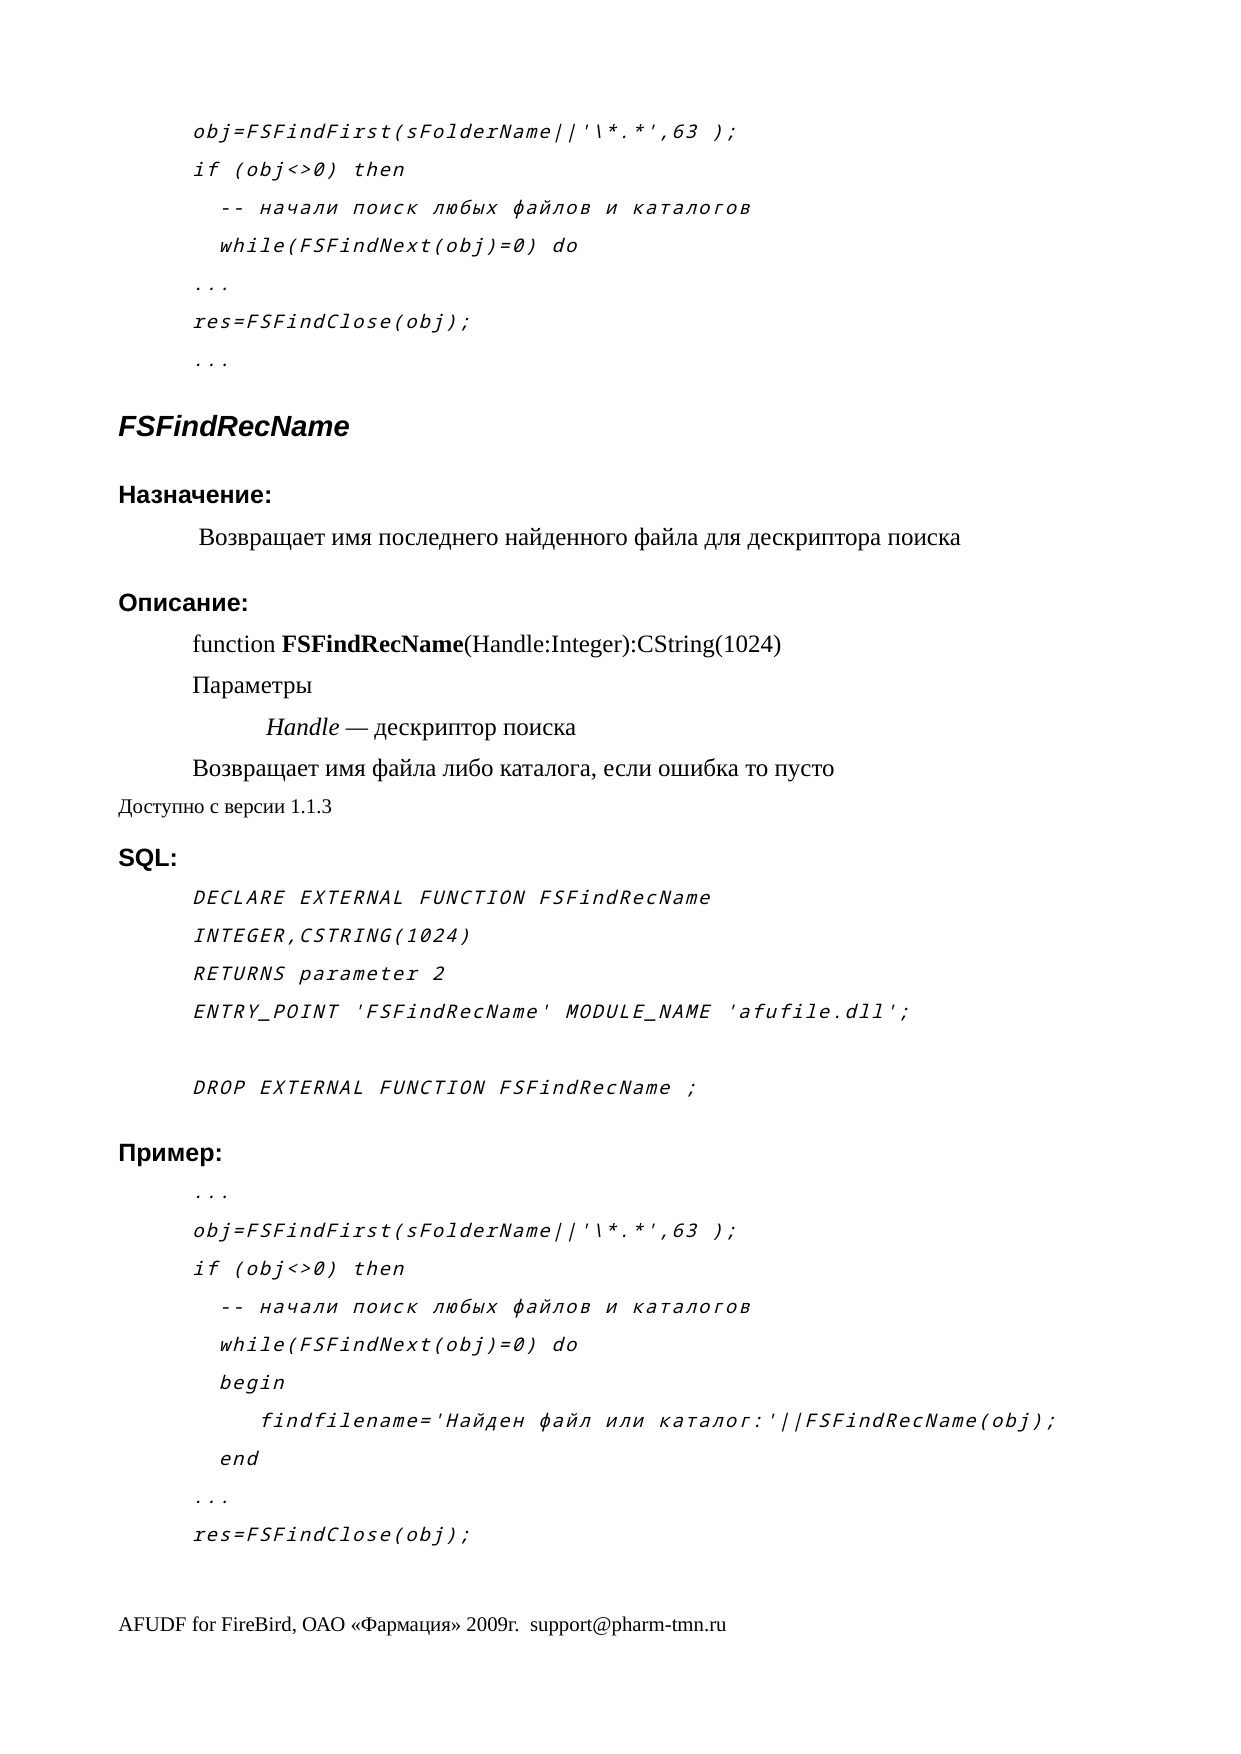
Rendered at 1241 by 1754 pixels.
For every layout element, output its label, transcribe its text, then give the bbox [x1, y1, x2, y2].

subtitle Назначение: [118, 480, 1122, 509]
text DECLARE EXTERNAL FUNCTION FSFindRecName [192, 884, 1122, 910]
text function FSFindRecName(Handle:Integer):CString(1024) [192, 629, 1122, 658]
text -- начали поиск любых файлов и каталогов [192, 194, 1122, 220]
text res=FSFindClose(obj); [192, 308, 1122, 334]
text Параметры [192, 670, 1122, 699]
text begin [192, 1369, 1122, 1394]
text INTEGER,CSTRING(1024) [192, 922, 1122, 948]
text obj=FSFindFirst(sFolderName||'\*.*',63 ); [192, 118, 1122, 144]
text res=FSFindClose(obj); [192, 1521, 1122, 1547]
text end [192, 1445, 1122, 1471]
text if (obj<>0) then [192, 156, 1122, 182]
subtitle FSFindRecName [118, 409, 1122, 443]
text while(FSFindNext(obj)=0) do [192, 232, 1122, 258]
subtitle Описание: [118, 588, 1122, 617]
text ... [192, 1179, 1122, 1204]
text Возвращает имя файла либо каталога, если ошибка то пусто [192, 753, 1122, 782]
text obj=FSFindFirst(sFolderName||'\*.*',63 ); [192, 1217, 1122, 1242]
text ... [192, 1483, 1122, 1508]
text findfilename='Найден файл или каталог:'||FSFindRecName(obj); [192, 1407, 1122, 1432]
text Возвращает имя последнего найденного файла для дескриптора поиска [192, 522, 1122, 550]
text ... [192, 270, 1122, 296]
text if (obj<>0) then [192, 1255, 1122, 1280]
subtitle Пример: [118, 1138, 1122, 1166]
text Handle — дескриптор поиска [192, 712, 1122, 740]
text Доступно с версии 1.1.3 [118, 794, 1122, 818]
text while(FSFindNext(obj)=0) do [192, 1331, 1122, 1356]
text -- начали поиск любых файлов и каталогов [192, 1293, 1122, 1318]
text RETURNS parameter 2 [192, 961, 1122, 986]
text ... [192, 346, 1122, 372]
text ENTRY_POINT 'FSFindRecName' MODULE_NAME 'afufile.dll'; [192, 998, 1122, 1024]
text DROP EXTERNAL FUNCTION FSFindRecName ; [192, 1074, 1122, 1100]
subtitle SQL: [118, 843, 1122, 872]
